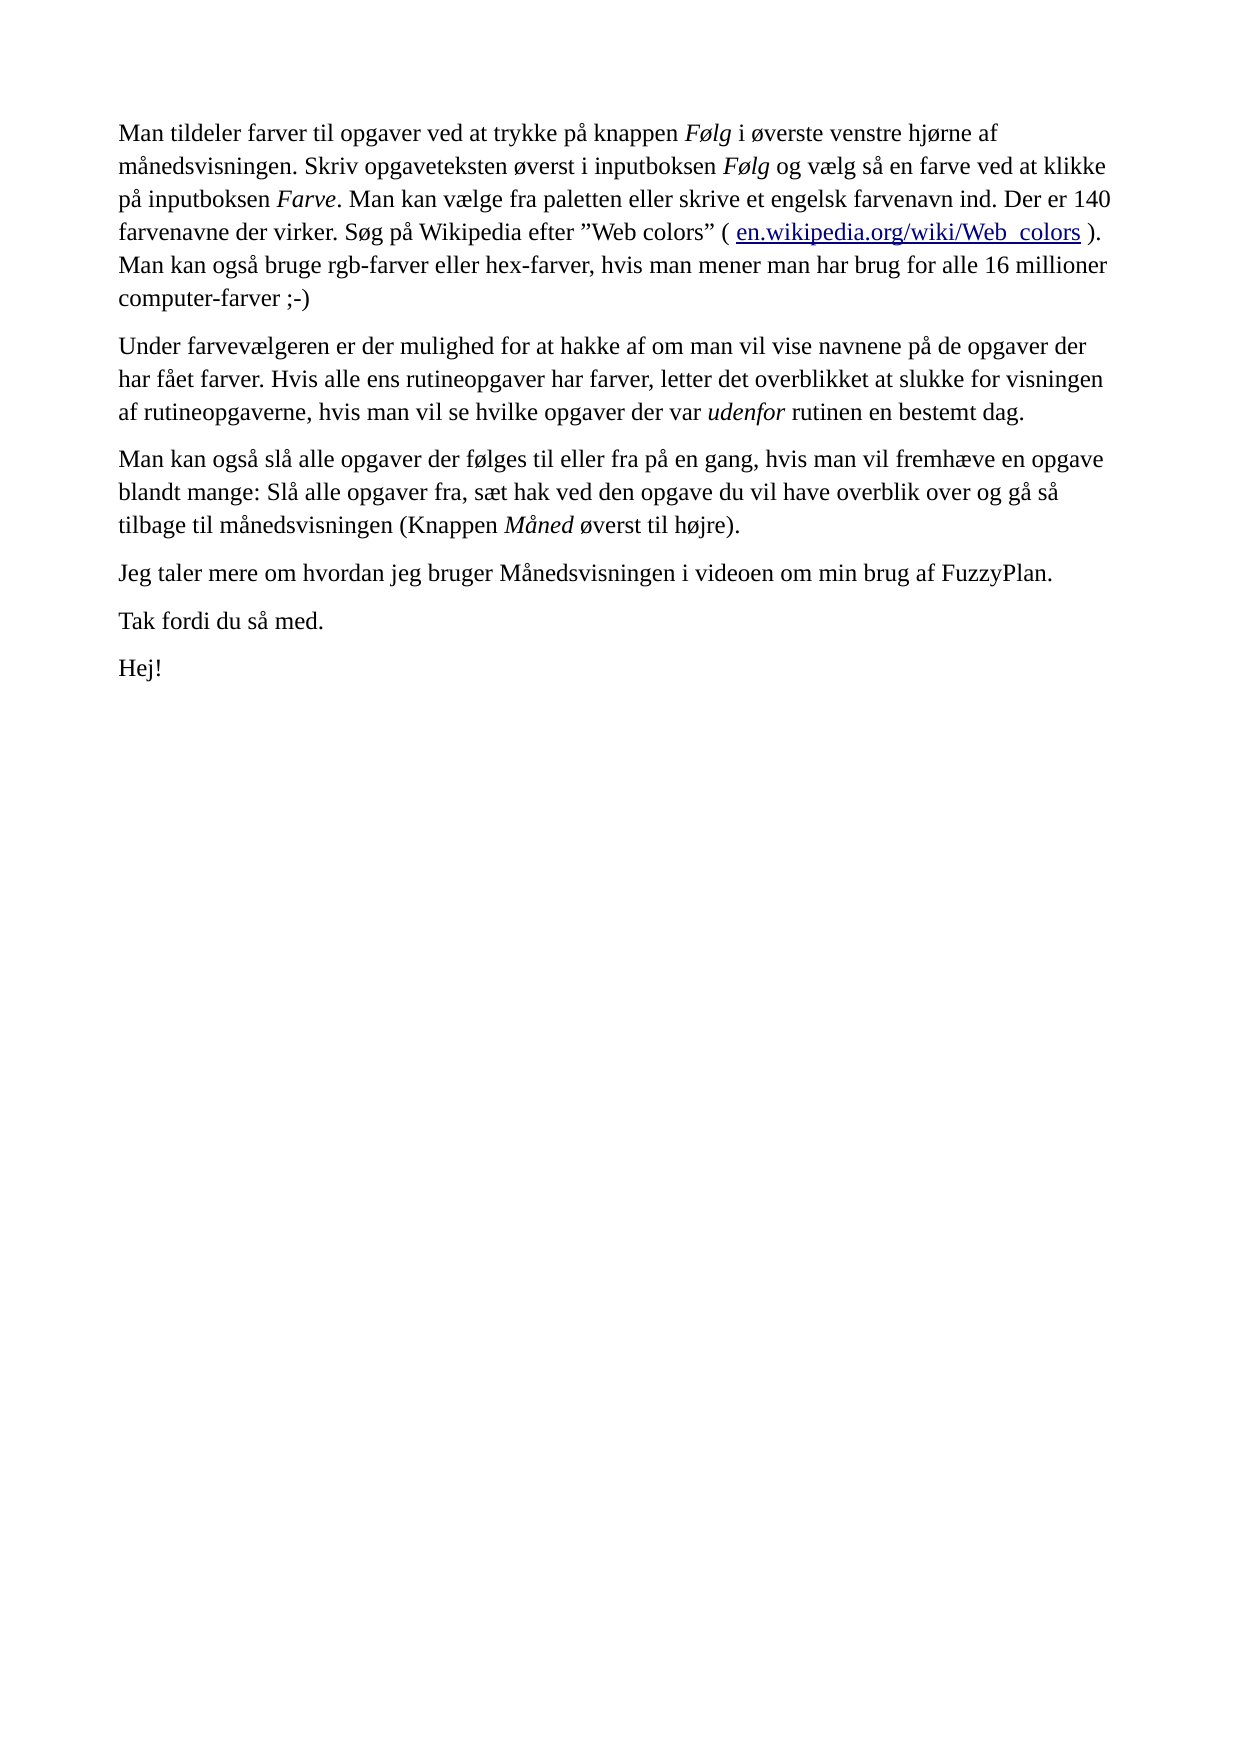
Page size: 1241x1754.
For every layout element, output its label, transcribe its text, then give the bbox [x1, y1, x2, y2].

text Man tildeler farver til opgaver ved at trykke på knappen Følg i øverste venstre hjørne af månedsvisningen. Skriv opgaveteksten øverst i inputboksen Følg og vælg så en farve ved at klikke på inputboksen Farve. Man kan vælge fra paletten eller skrive et engelsk farvenavn ind. Der er 140 farvenavne der virker. Søg på Wikipedia efter ”Web colors” ( en.wikipedia.org/wiki/Web_colors ). Man kan også bruge rgb-farver eller hex-farver, hvis man mener man har brug for alle 16 millioner computer-farver ;-) [118, 118, 1122, 312]
text Jeg taler mere om hvordan jeg bruger Månedsvisningen i videoen om min brug af FuzzyPlan. [118, 558, 1122, 587]
text Tak fordi du så med. [118, 606, 1122, 634]
text Under farvevælgeren er der mulighed for at hakke af om man vil vise navnene på de opgaver der har fået farver. Hvis alle ens rutineopgaver har farver, letter det overblikket at slukke for visningen af rutineopgaverne, hvis man vil se hvilke opgaver der var udenfor rutinen en bestemt dag. [118, 331, 1122, 426]
text Hej! [118, 653, 1122, 682]
text Man kan også slå alle opgaver der følges til eller fra på en gang, hvis man vil fremhæve en opgave blandt mange: Slå alle opgaver fra, sæt hak ved den opgave du vil have overblik over og gå så tilbage til månedsvisningen (Knappen Måned øverst til højre). [118, 444, 1122, 539]
